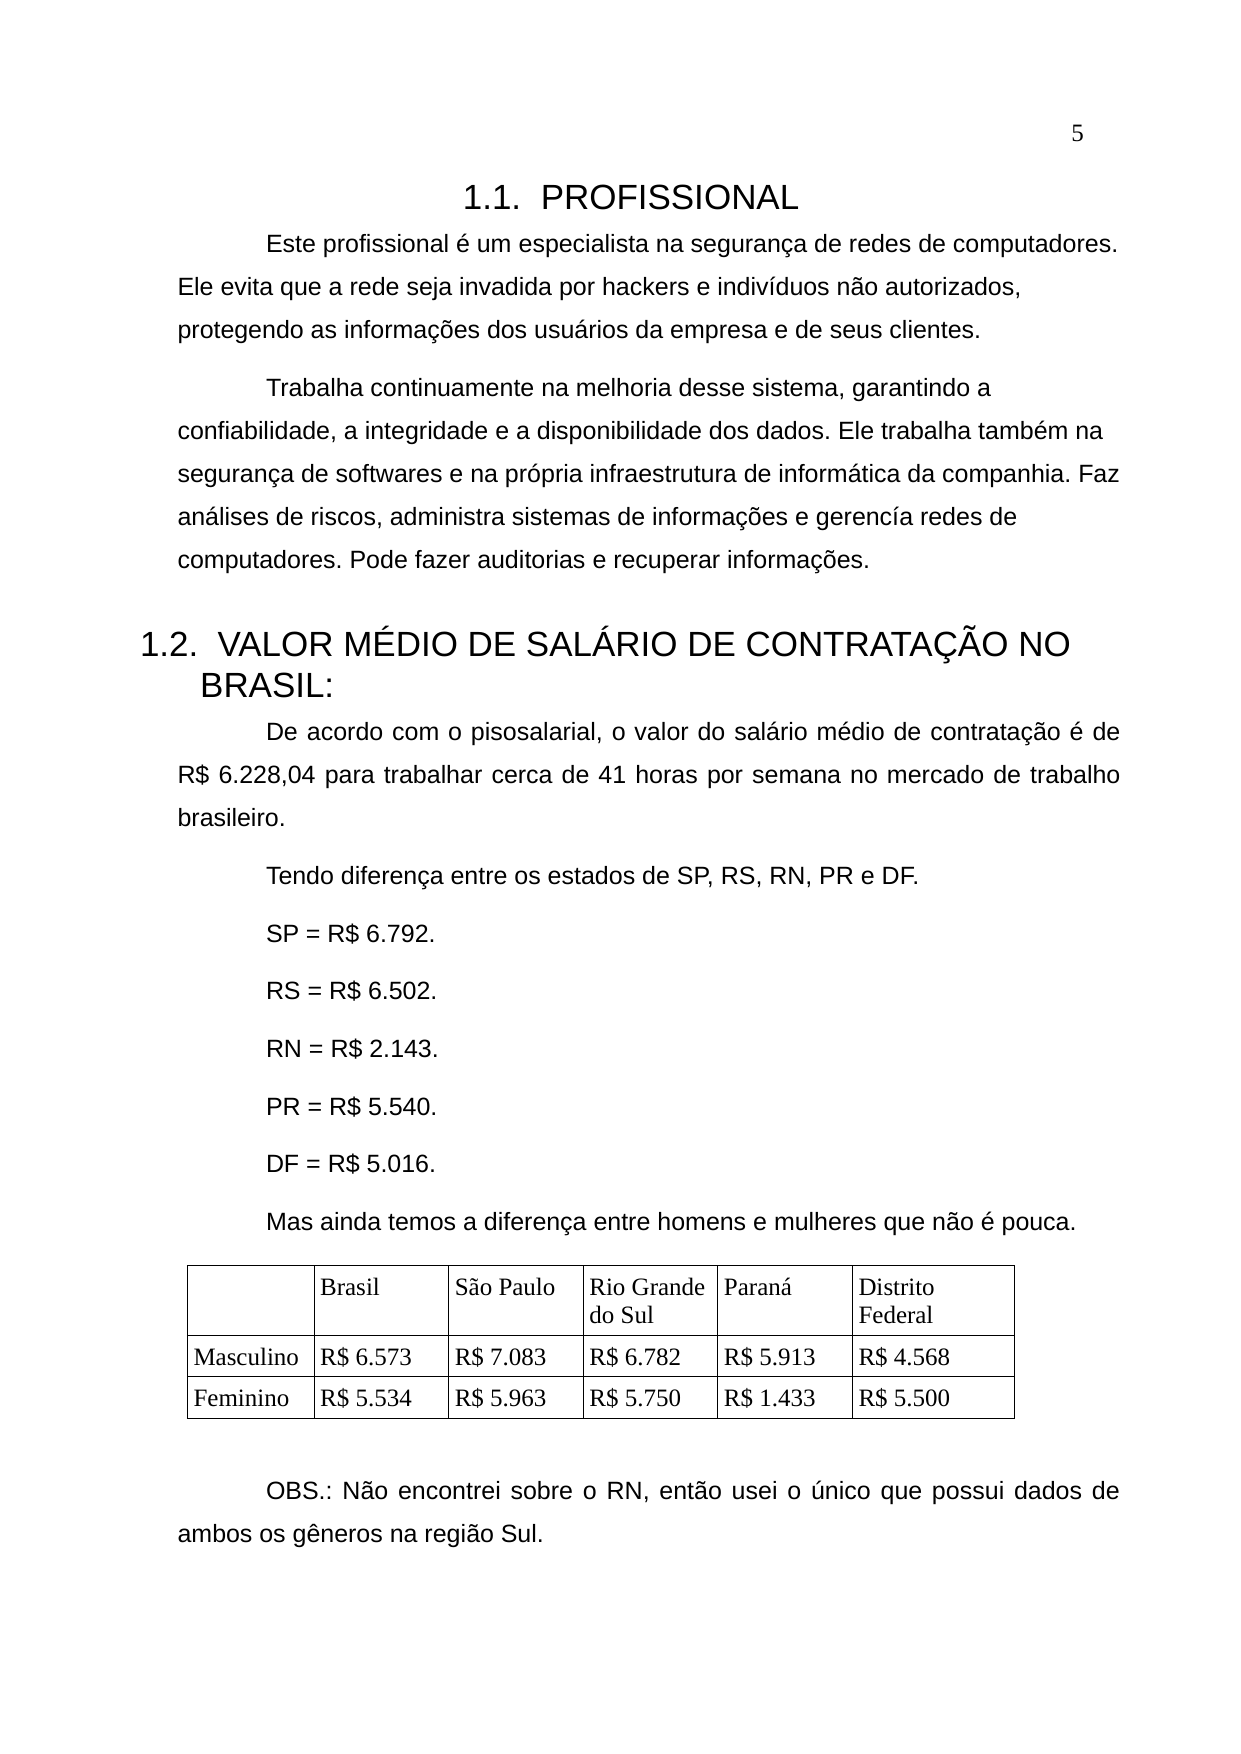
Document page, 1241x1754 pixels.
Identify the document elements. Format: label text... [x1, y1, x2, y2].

table_cell R$ 7.083 [449, 1336, 583, 1376]
table_header [188, 1266, 314, 1335]
text OBS.: Não encontrei sobre o RN, então usei o único que possui dados de ambos os gêneros na região Sul. [177, 1476, 1122, 1548]
subtitle Profissional [140, 176, 1122, 217]
table_header Distrito Federal [853, 1266, 1014, 1335]
table_cell Feminino [188, 1377, 314, 1417]
table_cell R$ 5.534 [315, 1377, 448, 1417]
text Tendo diferença entre os estados de SP, RS, RN, PR e DF. [177, 861, 1122, 890]
text RS = R$ 6.502. [177, 976, 1122, 1005]
text Mas ainda temos a diferença entre homens e mulheres que não é pouca. [177, 1207, 1122, 1236]
text Trabalha continuamente na melhoria desse sistema, garantindo a confiabilidade, a integridade e a disponibilidade dos dados. Ele trabalha também na segurança de softwares e na própria infraestrutura de informática da companhia. Faz análises de riscos, administra sistemas de informações e gerencía redes de computadores. Pode fazer auditorias e recuperar informações. [177, 373, 1122, 574]
table_header São Paulo [449, 1266, 583, 1335]
text Este profissional é um especialista na segurança de redes de computadores. Ele evita que a rede seja invadida por hackers e indivíduos não autorizados, protegendo as informações dos usuários da empresa e de seus clientes. [177, 229, 1122, 344]
table_cell R$ 6.782 [584, 1336, 717, 1376]
table_header Rio Grande do Sul [584, 1266, 717, 1335]
text RN = R$ 2.143. [177, 1034, 1122, 1063]
text SP = R$ 6.792. [177, 919, 1122, 947]
table_cell R$ 1.433 [718, 1377, 852, 1417]
table_cell Masculino [188, 1336, 314, 1376]
table_cell R$ 5.500 [853, 1377, 1014, 1417]
table_cell R$ 5.750 [584, 1377, 717, 1417]
text PR = R$ 5.540. [177, 1092, 1122, 1121]
table_header Paraná [718, 1266, 852, 1335]
table_cell R$ 5.963 [449, 1377, 583, 1417]
table_cell R$ 6.573 [315, 1336, 448, 1376]
table_cell R$ 5.913 [718, 1336, 852, 1376]
text De acordo com o pisosalarial, o valor do salário médio de contratação é de R$ 6.228,04 para trabalhar cerca de 41 horas por semana no mercado de trabalho brasileiro. [177, 717, 1122, 832]
text DF = R$ 5.016. [177, 1149, 1122, 1178]
subtitle Valor médio de salário de contratação no Brasil: [140, 624, 1122, 704]
table_cell R$ 4.568 [853, 1336, 1014, 1376]
table_header Brasil [315, 1266, 448, 1335]
